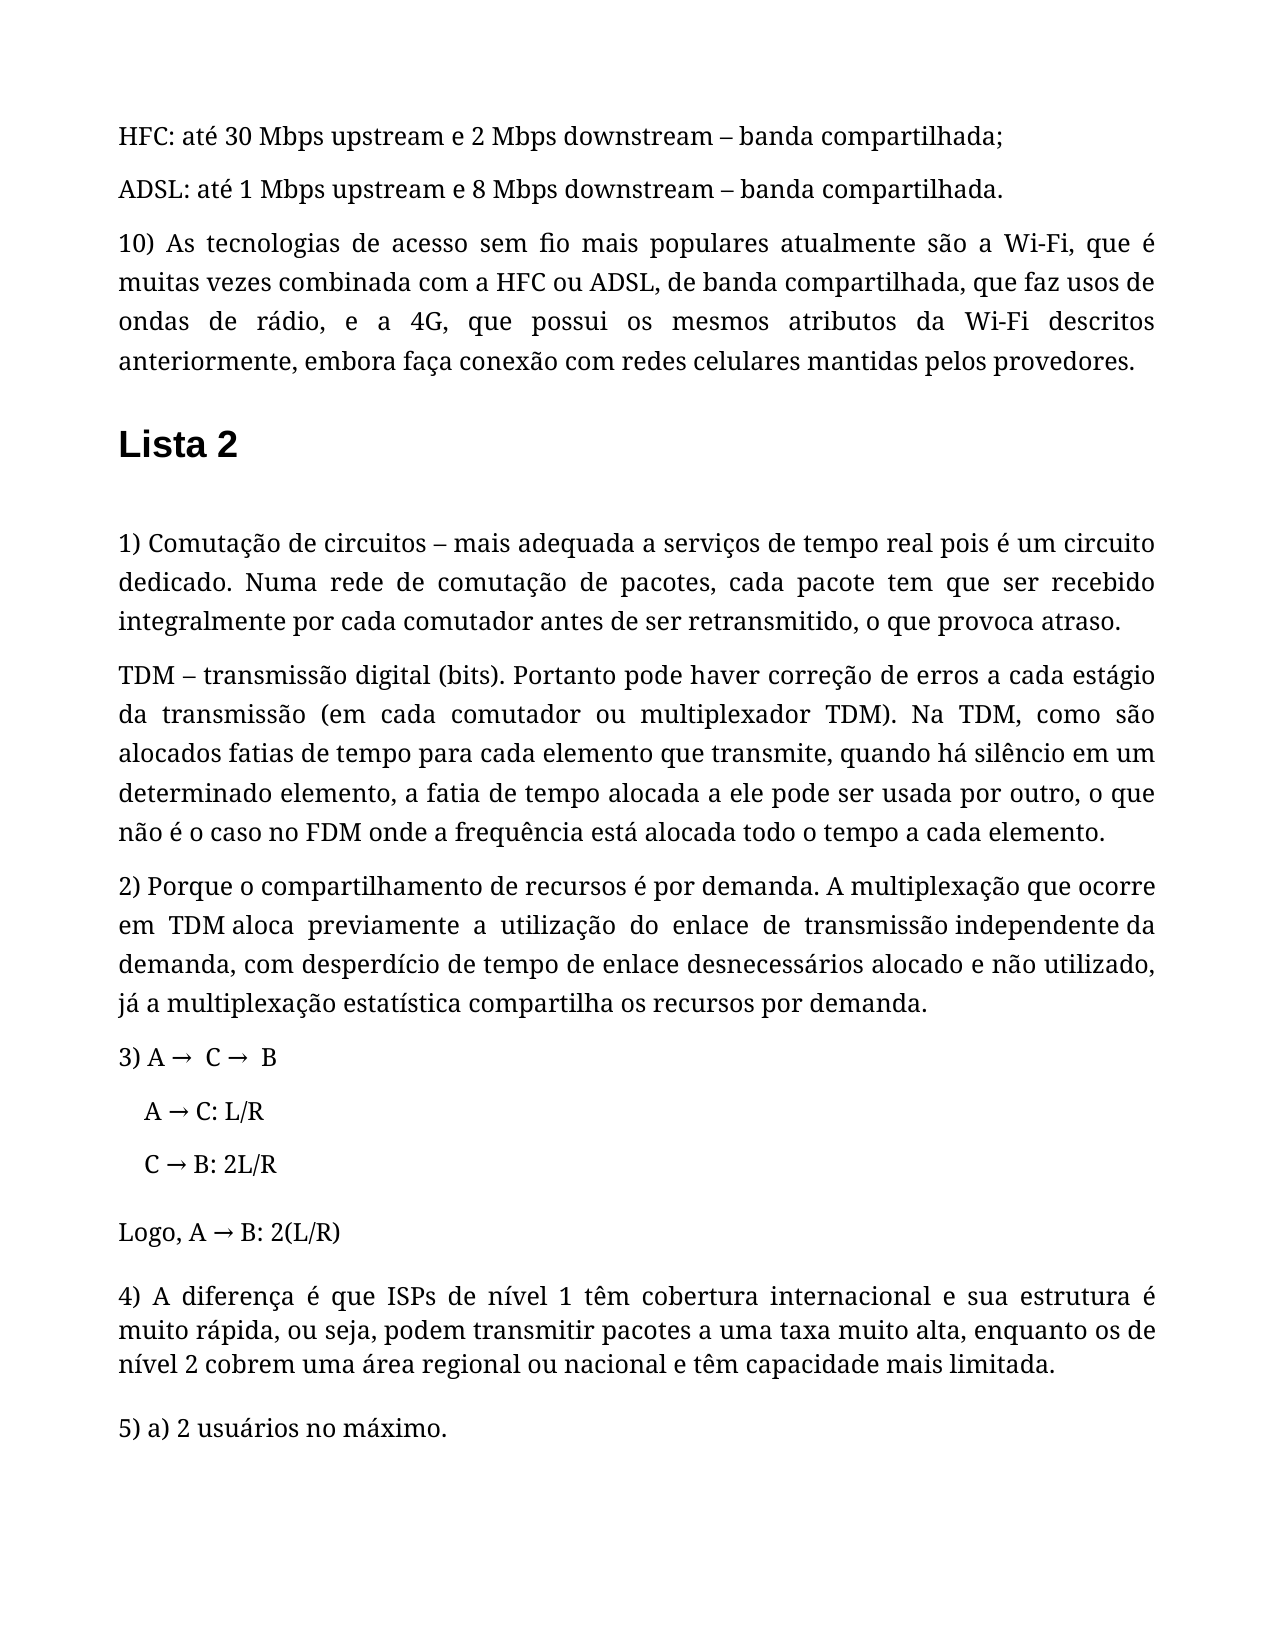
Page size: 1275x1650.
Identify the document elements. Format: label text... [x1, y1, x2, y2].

text 3) A → C → B [118, 1039, 1157, 1073]
text 10) As tecnologias de acesso sem fio mais populares atualmente são a Wi-Fi, que é muitas vezes combinada com a HFC ou ADSL, de banda compartilhada, que faz usos de ondas de rádio, e a 4G, que possui os mesmos atributos da Wi-Fi descritos anteriormente, embora faça conexão com redes celulares mantidas pelos provedores. [118, 226, 1157, 377]
text 2) Porque o compartilhamento de recursos é por demanda. A multiplexação que ocorre em TDM aloca previamente a utilização do enlace de transmissão independente da demanda, com desperdício de tempo de enlace desnecessários alocado e não utilizado, já a multiplexação estatística compartilha os recursos por demanda. [118, 868, 1157, 1020]
text ADSL: até 1 Mbps upstream e 8 Mbps downstream – banda compartilhada. [118, 172, 1157, 206]
text 4) A diferença é que ISPs de nível 1 têm cobertura internacional e sua estrutura é muito rápida, ou seja, podem transmitir pacotes a uma taxa muito alta, enquanto os de nível 2 cobrem uma área regional ou nacional e têm capacidade mais limitada. [118, 1278, 1157, 1381]
text 1) Comutação de circuitos – mais adequada a serviços de tempo real pois é um circuito dedicado. Numa rede de comutação de pacotes, cada pacote tem que ser recebido integralmente por cada comutador antes de ser retransmitido, o que provoca atraso. [118, 526, 1157, 638]
text C → B: 2L/R [118, 1147, 1157, 1181]
text 5) a) 2 usuários no máximo. [118, 1410, 1157, 1444]
text TDM – transmissão digital (bits). Portanto pode haver correção de erros a cada estágio da transmissão (em cada comutador ou multiplexador TDM). Na TDM, como são alocados fatias de tempo para cada elemento que transmite, quando há silêncio em um determinado elemento, a fatia de tempo alocada a ele pode ser usada por outro, o que não é o caso no FDM onde a frequência está alocada todo o tempo a cada elemento. [118, 658, 1157, 848]
subtitle Lista 2 [118, 422, 1157, 466]
text HFC: até 30 Mbps upstream e 2 Mbps downstream – banda compartilhada; [118, 118, 1157, 152]
text Logo, A → B: 2(L/R) [118, 1215, 1157, 1249]
text A → C: L/R [118, 1093, 1157, 1127]
